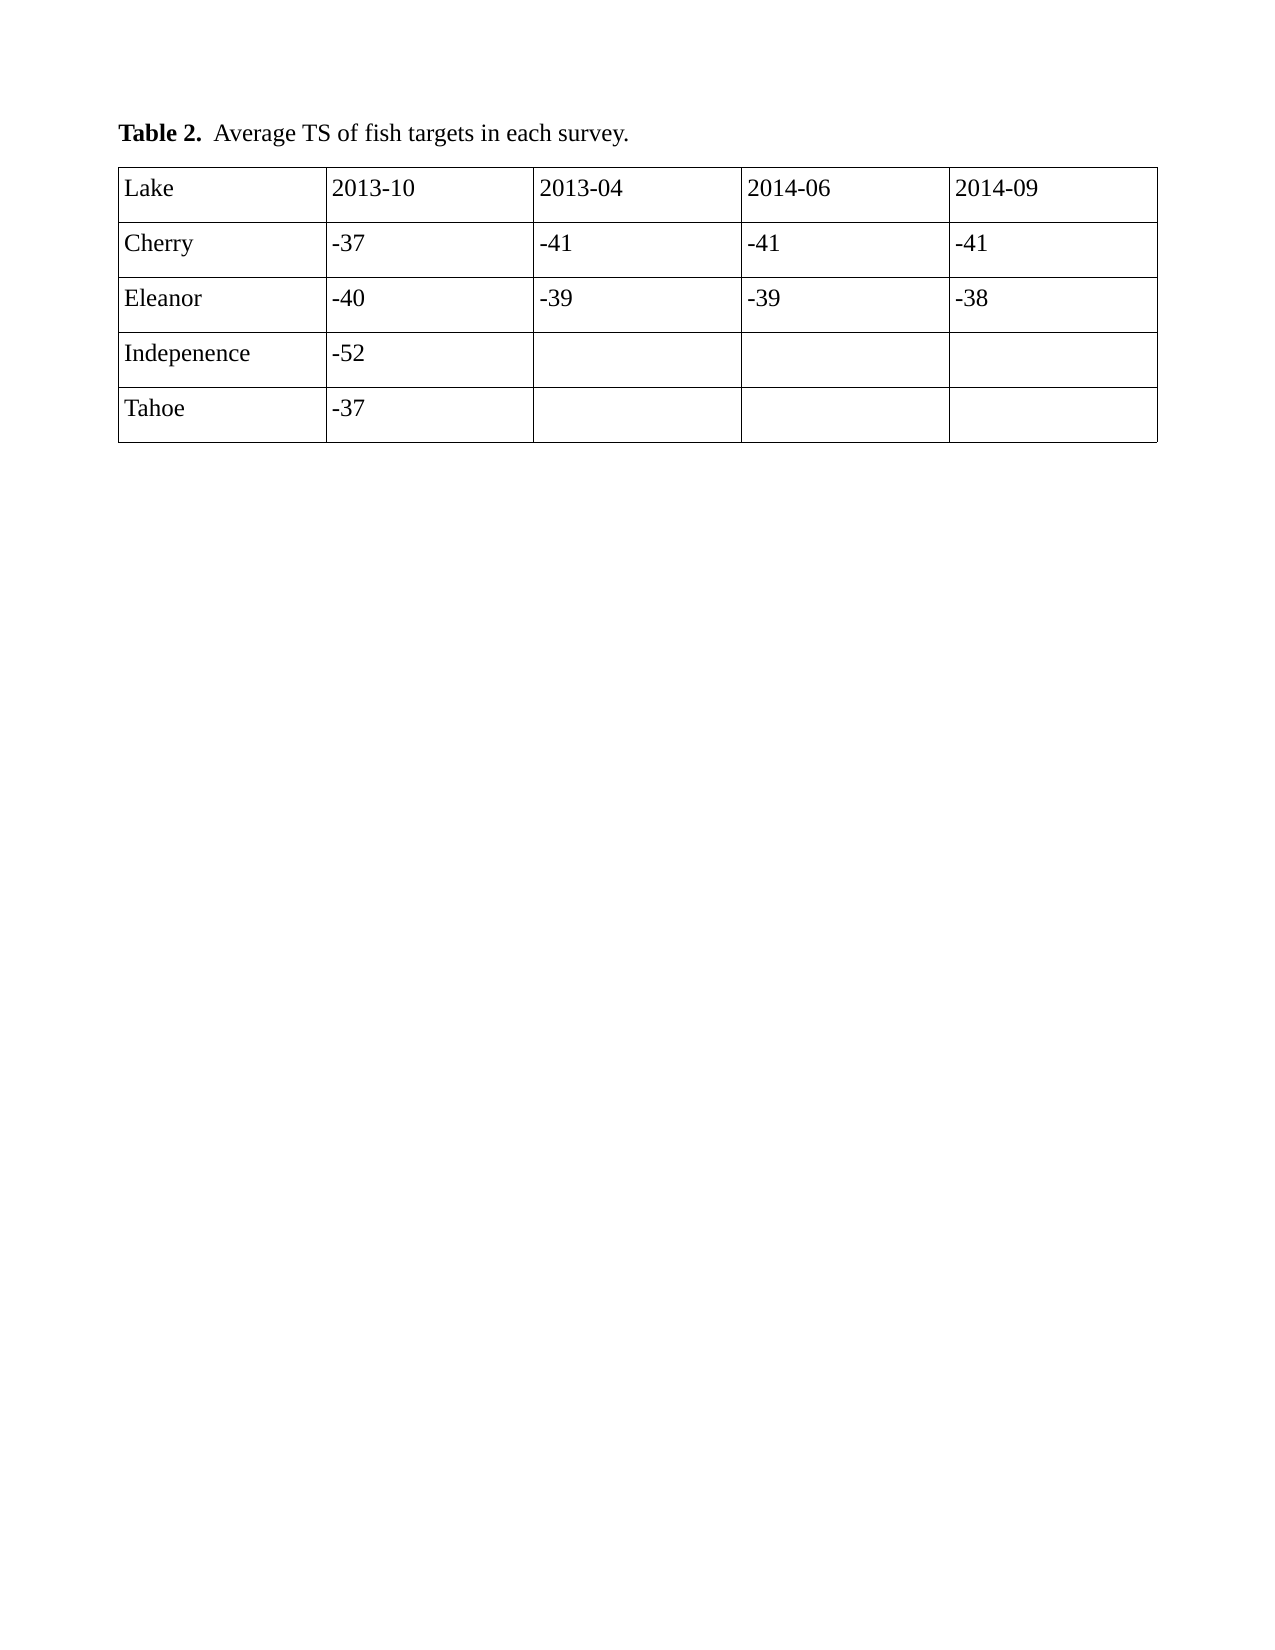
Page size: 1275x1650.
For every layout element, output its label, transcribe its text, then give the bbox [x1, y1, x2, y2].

table_cell -37 [327, 388, 533, 442]
table_cell -38 [950, 278, 1157, 332]
table_cell -41 [742, 223, 949, 277]
text Table 2. Average TS of fish targets in each survey. [118, 118, 1157, 147]
table_cell [534, 333, 741, 387]
table_cell Cherry [119, 223, 326, 277]
table_cell [534, 388, 741, 442]
table_cell -39 [534, 278, 741, 332]
table_cell -39 [742, 278, 949, 332]
table_cell Tahoe [119, 388, 326, 442]
table_cell Eleanor [119, 278, 326, 332]
table_cell -37 [327, 223, 533, 277]
table_header 2013-04 [534, 168, 741, 222]
table_header Lake [119, 168, 326, 222]
table_cell Indepenence [119, 333, 326, 387]
table_cell -40 [327, 278, 533, 332]
table_cell [742, 333, 949, 387]
table_cell -41 [950, 223, 1157, 277]
table_cell [950, 333, 1157, 387]
table_header 2014-06 [742, 168, 949, 222]
table_cell -41 [534, 223, 741, 277]
table_cell [742, 388, 949, 442]
table_header 2013-10 [327, 168, 533, 222]
table_cell [950, 388, 1157, 442]
table_header 2014-09 [950, 168, 1157, 222]
table_cell -52 [327, 333, 533, 387]
